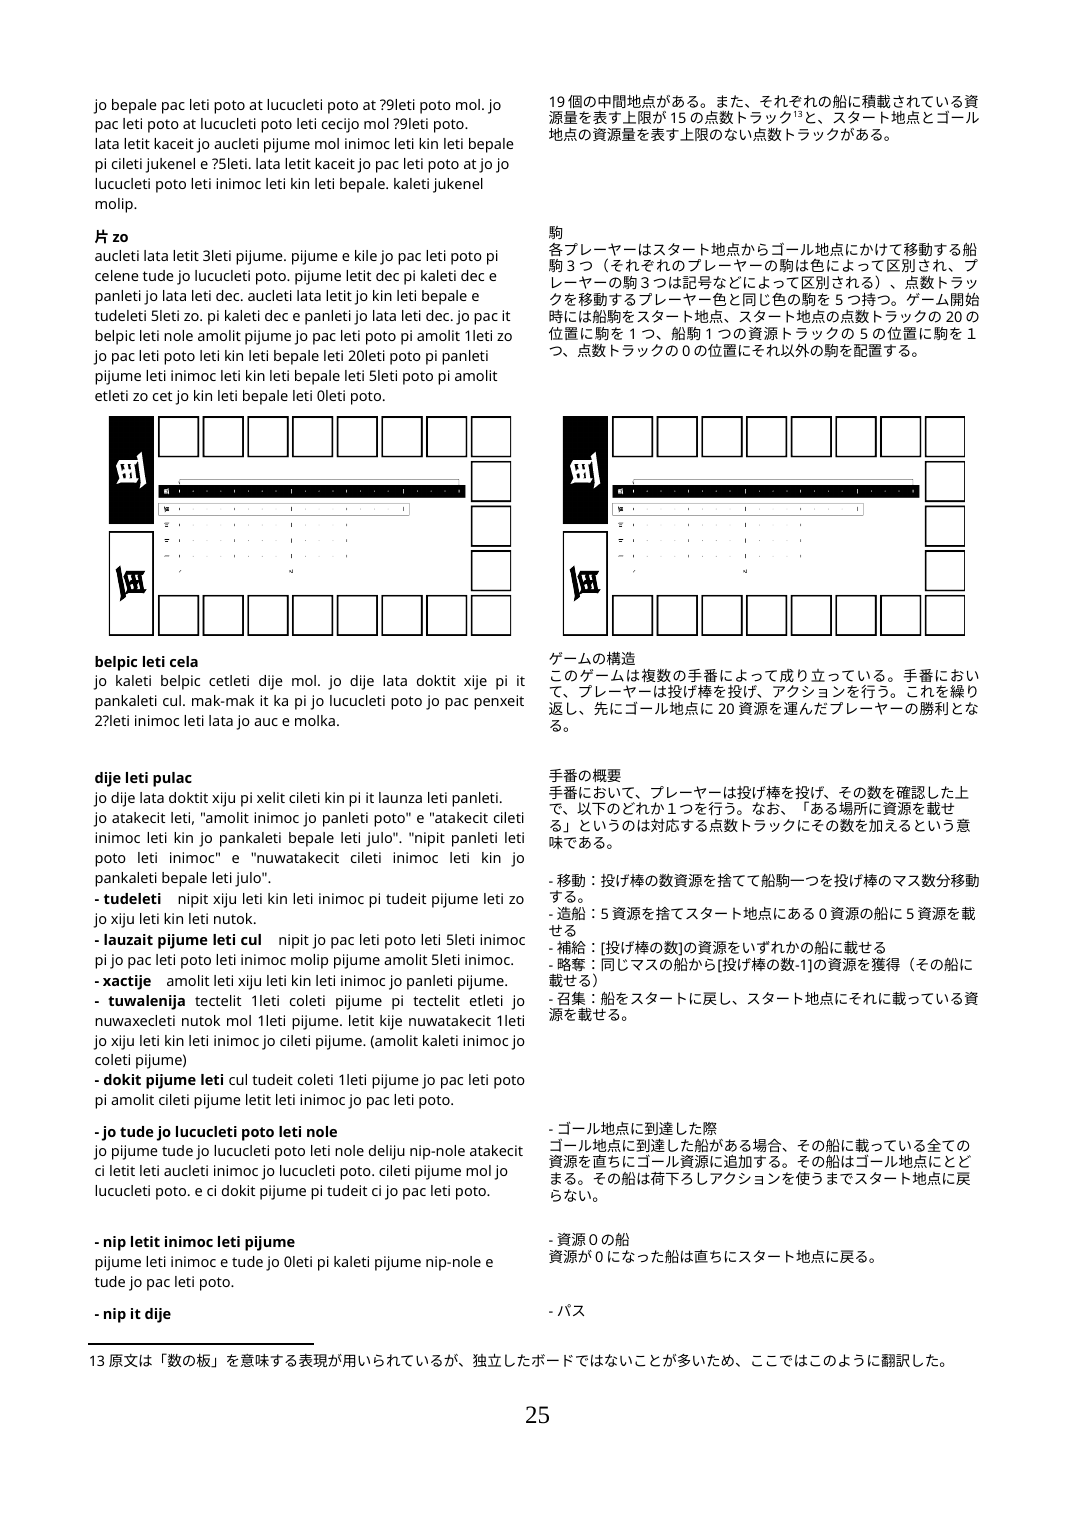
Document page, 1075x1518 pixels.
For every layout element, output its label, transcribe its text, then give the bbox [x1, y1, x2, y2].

table_cell - ゴール地点に到達した際 ゴール地点に到達した船がある場合、その船に載っている全ての資源を直ちにゴール資源に追加する。その船はゴール地点にとどまる。その船は荷下ろしアクションを使うまでスタート地点に戻らない。 [543, 1116, 985, 1227]
table_cell [89, 411, 531, 646]
table_cell ゲームの構造 このゲームは複数の手番によって成り立っている。手番において、プレーヤーは投げ棒を投げ、アクションを行う。これを繰り返し、先にゴール地点に20資源を運んだプレーヤーの勝利となる。 [543, 646, 985, 762]
table_cell 19個の中間地点がある。また、それぞれの船に積載されている資源量を表す上限が15の点数トラックと、スタート地点とゴール地点の資源量を表す上限のない点数トラックがある。 [543, 89, 985, 219]
table_cell [532, 1116, 542, 1227]
table_cell - 資源０の船 資源が0になった船は直ちにスタート地点に戻る。 [543, 1227, 985, 1298]
table_cell belpic leti cela jo kaleti belpic cetleti dije mol. jo dije lata doktit xije pi it pankaleti cul. mak-mak it ka pi jo lucucleti poto jo pac penxeit 2?leti inimoc leti lata jo auc e molka. [89, 646, 531, 762]
table_cell dije leti pulac jo dije lata doktit xiju pi xelit cileti kin pi it launza leti panleti. jo atakecit leti, "amolit inimoc jo panleti poto" e "atakecit cileti inimoc leti kin jo pankaleti bepale leti julo". "nipit panleti leti poto leti inimoc" e "nuwatakecit cileti inimoc leti kin jo pankaleti bepale leti julo". - tudeleti nipit xiju leti kin leti inimoc pi tudeit pijume leti zo jo xiju leti kin leti nutok. - lauzait pijume leti cul nipit jo pac leti poto leti 5leti inimoc pi jo pac leti poto leti inimoc molip pijume amolit 5leti inimoc. - xactije amolit leti xiju leti kin leti inimoc jo panleti pijume. - tuwalenija tectelit 1leti coleti pijume pi tectelit etleti jo nuwaxecleti nutok mol 1leti pijume. letit kije nuwatakecit 1leti jo xiju leti kin leti inimoc jo cileti pijume. (amolit kaleti inimoc jo coleti pijume) - dokit pijume leti cul tudeit coleti 1leti pijume jo pac leti poto pi amolit cileti pijume letit leti inimoc jo pac leti poto. [89, 762, 531, 1116]
table_cell 片 zo aucleti lata letit 3leti pijume. pijume e kile jo pac leti poto pi celene tude jo lucucleti poto. pijume letit dec pi kaleti dec e panleti jo lata leti dec. aucleti lata letit jo kin leti bepale e tudeleti 5leti zo. pi kaleti dec e panleti jo lata leti dec. jo pac it belpic leti nole amolit pijume jo pac leti poto pi amolit 1leti zo jo pac leti poto leti kin leti bepale leti 20leti poto pi panleti pijume leti inimoc leti kin leti bepale leti 5leti poto pi amolit etleti zo cet jo kin leti bepale leti 0leti poto. [89, 219, 531, 411]
table_cell jo bepale pac leti poto at lucucleti poto at ?9leti poto mol. jo pac leti poto at lucucleti poto leti cecijo mol ?9leti poto. lata letit kaceit jo aucleti pijume mol inimoc leti kin leti bepale pi cileti jukenel e ?5leti. lata letit kaceit jo pac leti poto at jo jo lucucleti poto leti inimoc leti kin leti bepale. kaleti jukenel molip. [89, 89, 531, 219]
table_cell 駒 各プレーヤーはスタート地点からゴール地点にかけて移動する船駒3つ（それぞれのプレーヤーの駒は色によって区別され、プレーヤーの駒３つは記号などによって区別される）、点数トラックを移動するプレーヤー色と同じ色の駒を5つ持つ。ゲーム開始時には船駒をスタート地点、スタート地点の点数トラックの20の位置に駒を1つ、船駒1つの資源トラックの5の位置に駒を１つ、点数トラックの0の位置にそれ以外の駒を配置する。 [543, 219, 985, 411]
table_cell - nip letit inimoc leti pijume pijume leti inimoc e tude jo 0leti pi kaleti pijume nip-nole e tude jo pac leti poto. [89, 1227, 531, 1298]
table_cell [532, 219, 542, 411]
table_cell [532, 646, 542, 762]
table_cell [532, 762, 542, 1116]
table_cell - パス [543, 1298, 985, 1337]
table_cell - nip it dije [89, 1298, 531, 1337]
table_cell [543, 411, 985, 646]
table_cell [532, 1227, 542, 1298]
table_cell [532, 1298, 542, 1337]
table_cell 手番の概要 手番において、プレーヤーは投げ棒を投げ、その数を確認した上で、以下のどれか１つを行う。なお、「ある場所に資源を載せる」というのは対応する点数トラックにその数を加えるという意味である。 - 移動：投げ棒の数資源を捨てて船駒一つを投げ棒のマス数分移動する。 - 造船：5資源を捨てスタート地点にある0資源の船に5資源を載せる - 補給：[投げ棒の数]の資源をいずれかの船に載せる - 略奪：同じマスの船から[投げ棒の数-1]の資源を獲得（その船に載せる） - 召集：船をスタートに戻し、スタート地点にそれに載っている資源を載せる。 [543, 762, 985, 1116]
table_cell - jo tude jo lucucleti poto leti nole jo pijume tude jo lucucleti poto leti nole deliju nip-nole atakecit ci letit leti aucleti inimoc jo lucucleti poto. cileti pijume mol jo lucucleti poto. e ci dokit pijume pi tudeit ci jo pac leti poto. [89, 1116, 531, 1227]
table_cell [532, 411, 542, 646]
table_cell [532, 89, 542, 219]
